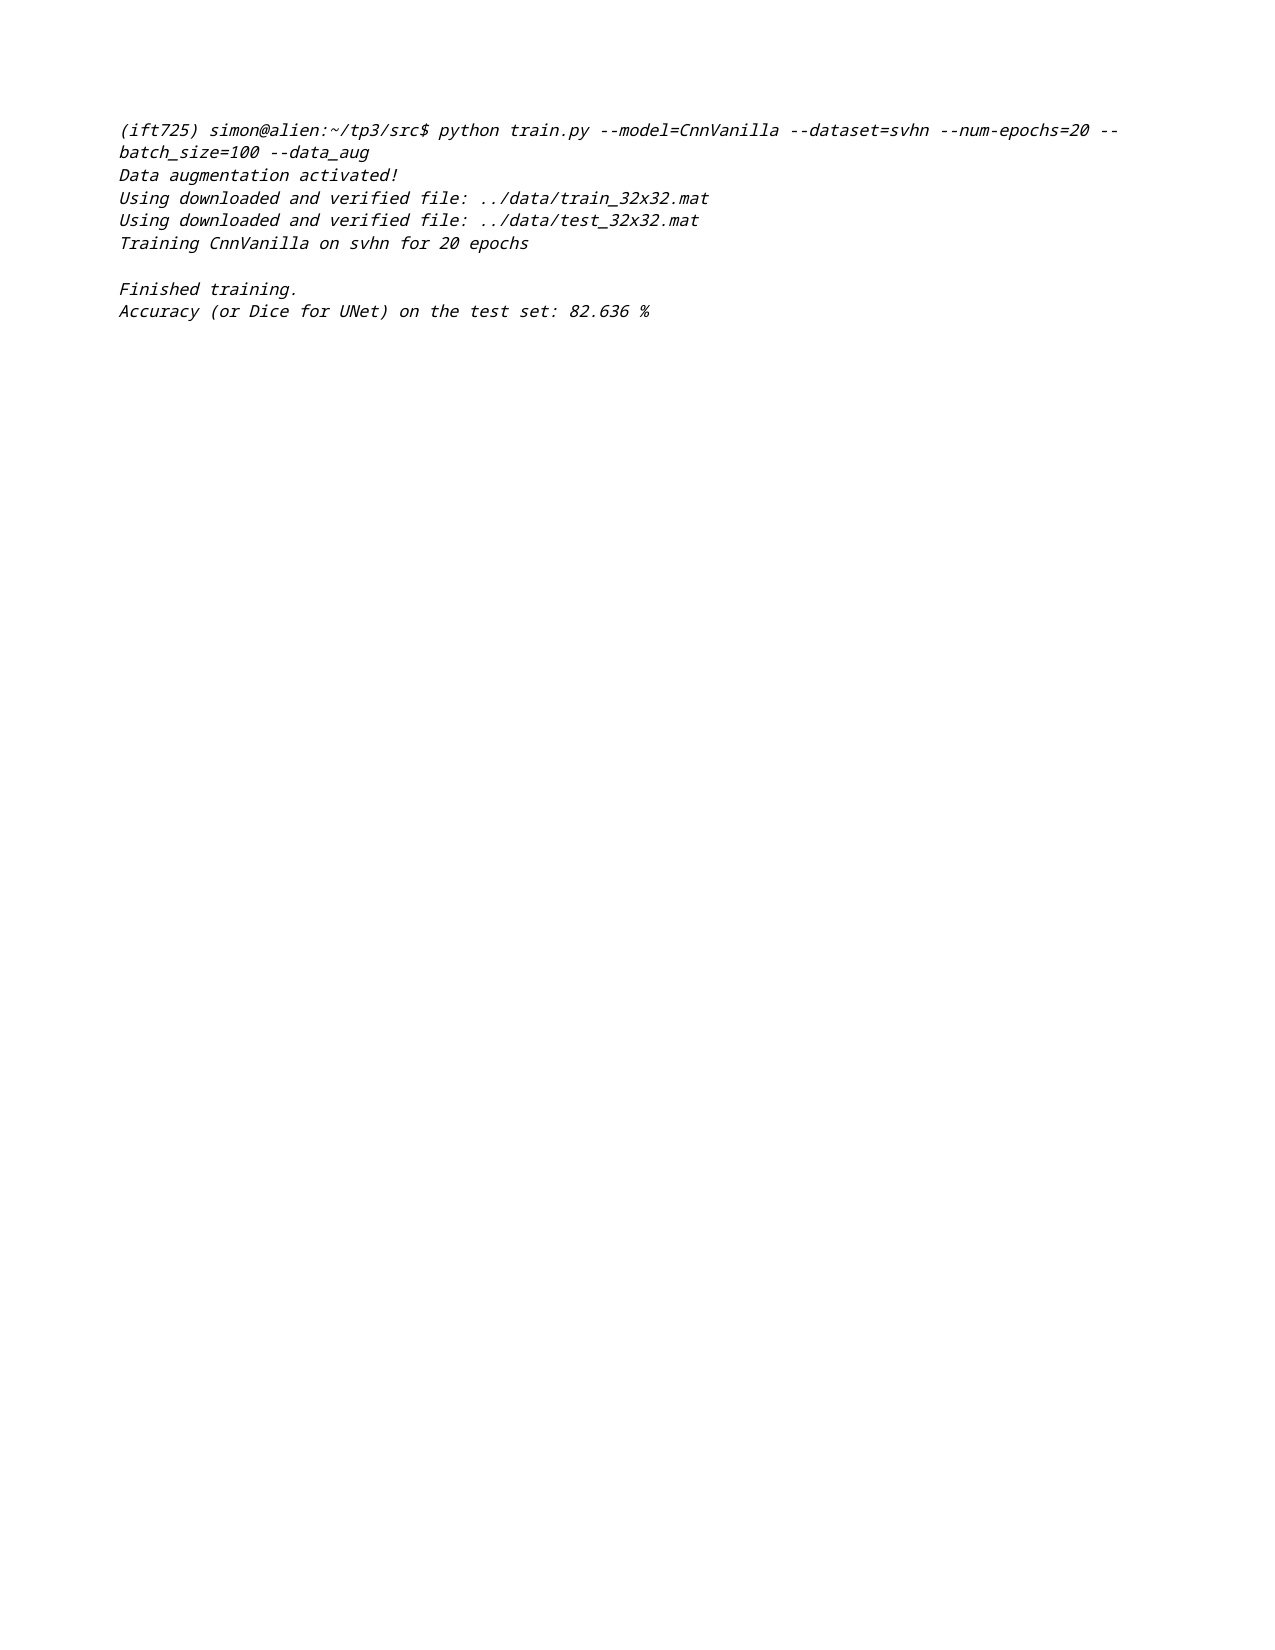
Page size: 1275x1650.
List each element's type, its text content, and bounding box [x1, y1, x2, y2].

text Finished training. [118, 277, 1157, 300]
text Using downloaded and verified file: ../data/train_32x32.mat [118, 186, 1157, 209]
text (ift725) simon@alien:~/tp3/src$ python train.py --model=CnnVanilla --dataset=svhn --num-epochs=20 --batch_size=100 --data_aug [118, 118, 1157, 163]
text Training CnnVanilla on svhn for 20 epochs [118, 232, 1157, 254]
text Data augmentation activated! [118, 163, 1157, 186]
text Using downloaded and verified file: ../data/test_32x32.mat [118, 209, 1157, 232]
text Accuracy (or Dice for UNet) on the test set: 82.636 % [118, 300, 1157, 322]
